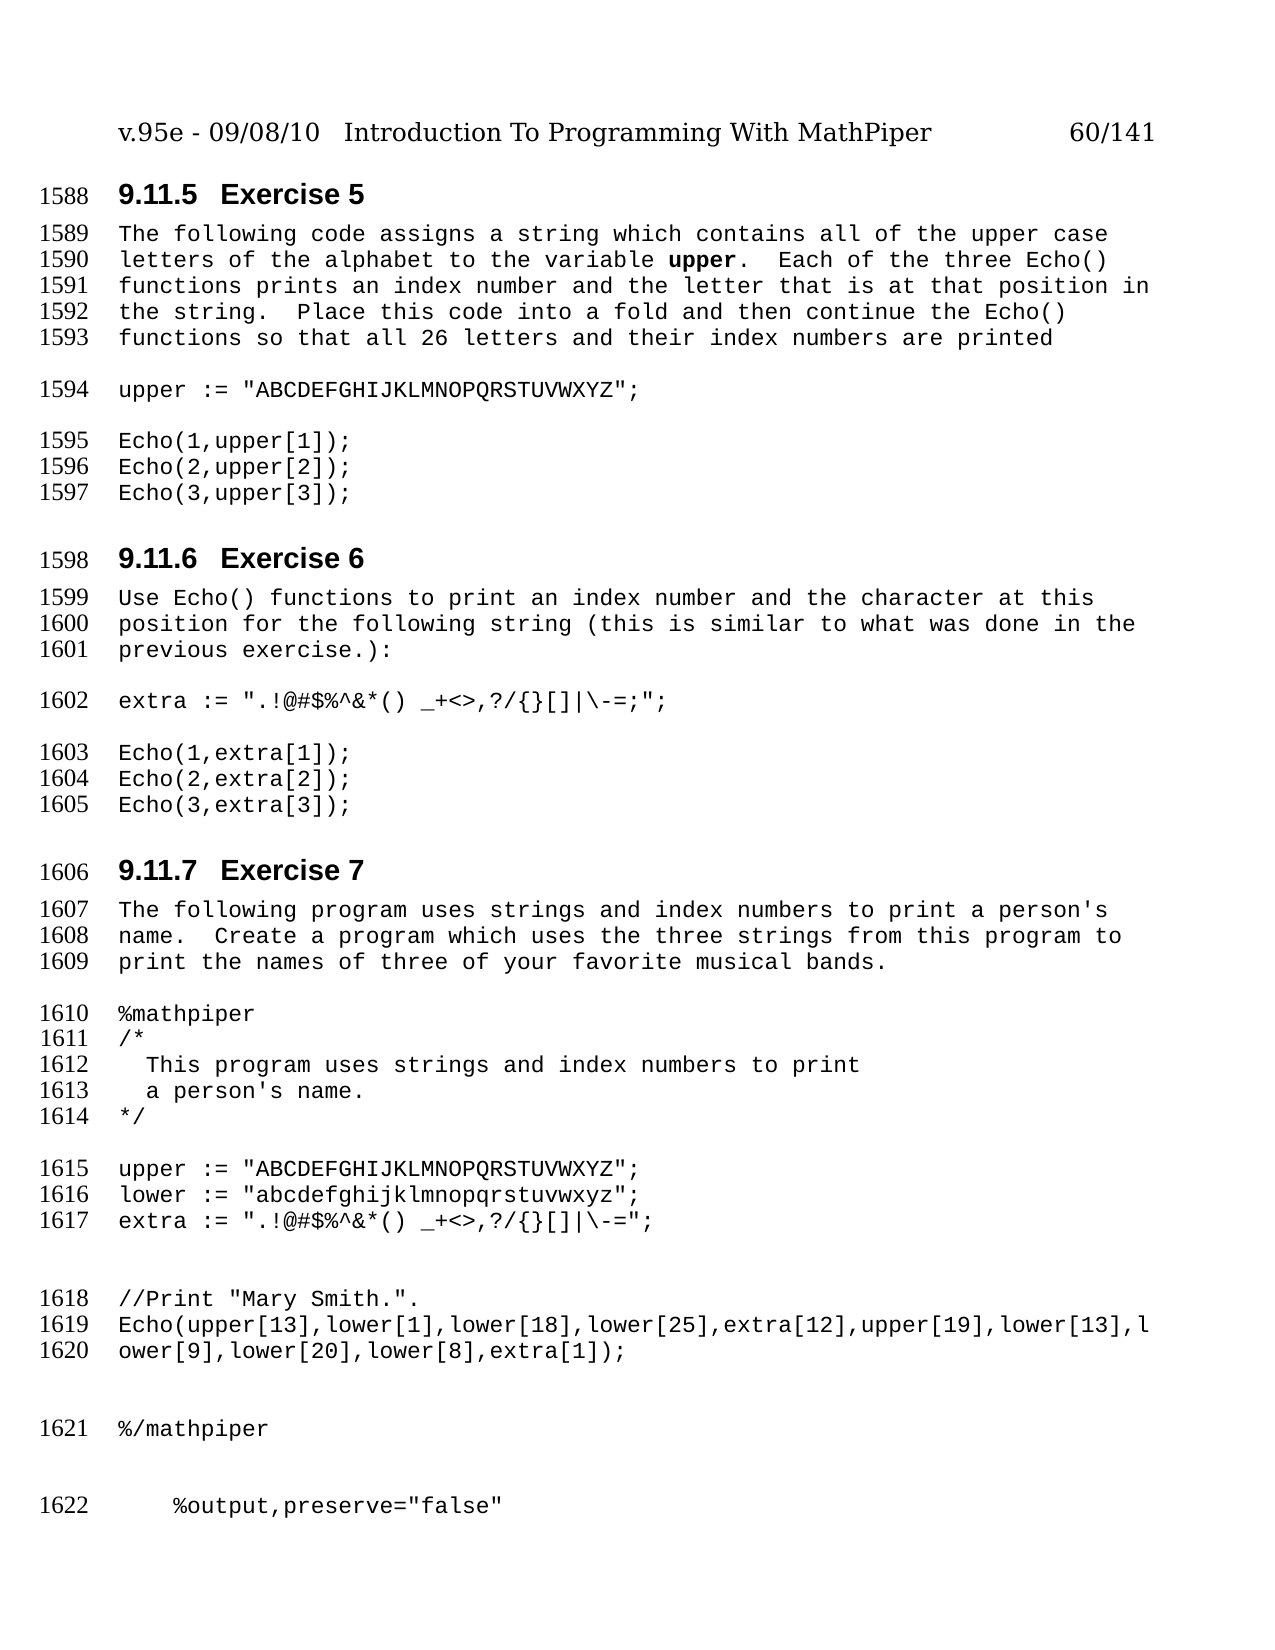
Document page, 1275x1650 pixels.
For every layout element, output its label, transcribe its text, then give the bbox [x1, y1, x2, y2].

text %/mathpiper [118, 1417, 1157, 1443]
text a person's name. [118, 1080, 1157, 1106]
text lower := "abcdefghijklmnopqrstuvwxyz"; [118, 1183, 1157, 1209]
subtitle Exercise 5 [118, 177, 1157, 210]
text Echo(2,extra[2]); [118, 768, 1157, 794]
text The following program uses strings and index numbers to print a person's name. Create a program which uses the three strings from this program to print the names of three of your favorite musical bands. [118, 898, 1157, 976]
text Use Echo() functions to print an index number and the character at this position for the following string (this is similar to what was done in the previous exercise.): [118, 586, 1157, 664]
text */ [118, 1106, 1157, 1132]
text //Print "Mary Smith.". [118, 1287, 1157, 1313]
text Echo(2,upper[2]); [118, 456, 1157, 482]
text /* [118, 1028, 1157, 1054]
subtitle Exercise 7 [118, 853, 1157, 886]
text upper := "ABCDEFGHIJKLMNOPQRSTUVWXYZ"; [118, 1157, 1157, 1183]
text upper := "ABCDEFGHIJKLMNOPQRSTUVWXYZ"; [118, 378, 1157, 404]
text Echo(3,extra[3]); [118, 794, 1157, 819]
text Echo(3,upper[3]); [118, 482, 1157, 508]
text extra := ".!@#$%^&*() _+<>,?/{}[]|\-=;"; [118, 690, 1157, 716]
text %mathpiper [118, 1002, 1157, 1028]
text Echo(upper[13],lower[1],lower[18],lower[25],extra[12],upper[19],lower[13],lower[9],lower[20],lower[8],extra[1]); [118, 1313, 1157, 1365]
subtitle Exercise 6 [118, 541, 1157, 574]
text Echo(1,extra[1]); [118, 742, 1157, 768]
text The following code assigns a string which contains all of the upper case letters of the alphabet to the variable upper. Each of the three Echo() functions prints an index number and the letter that is at that position in the string. Place this code into a fold and then continue the Echo() functions so that all 26 letters and their index numbers are printed [118, 222, 1157, 352]
text Echo(1,upper[1]); [118, 430, 1157, 456]
text extra := ".!@#$%^&*() _+<>,?/{}[]|\-="; [118, 1209, 1157, 1235]
text This program uses strings and index numbers to print [118, 1054, 1157, 1080]
text %output,preserve="false" [118, 1495, 1157, 1521]
